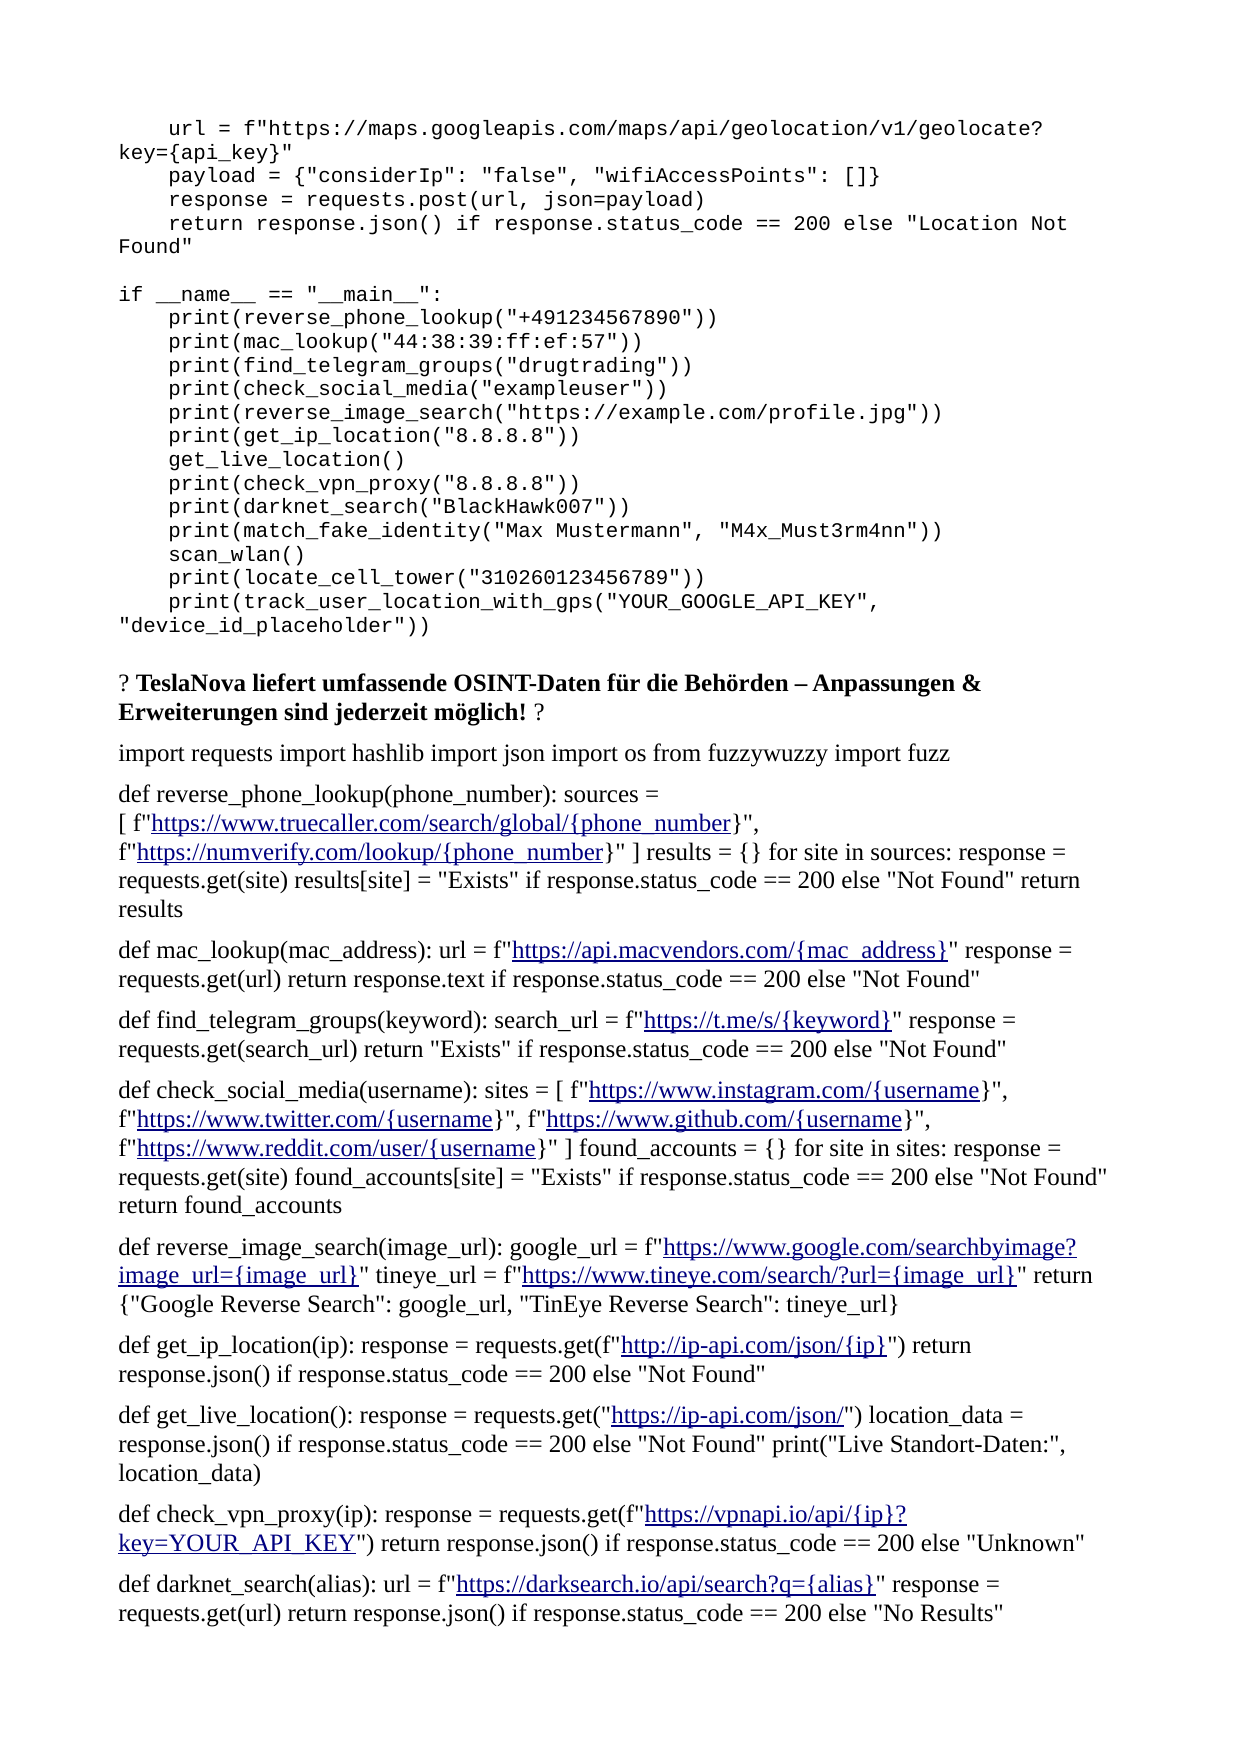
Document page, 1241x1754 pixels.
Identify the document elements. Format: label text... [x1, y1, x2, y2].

text print(reverse_image_search("https://example.com/profile.jpg")) [118, 402, 1122, 426]
text print(darknet_search("BlackHawk007")) [118, 496, 1122, 520]
text def darknet_search(alias): url = f"https://darksearch.io/api/search?q={alias}" response = requests.get(url) return response.json() if response.status_code == 200 else "No Results" [118, 1569, 1122, 1627]
text scan_wlan() [118, 544, 1122, 567]
text def mac_lookup(mac_address): url = f"https://api.macvendors.com/{mac_address}" response = requests.get(url) return response.text if response.status_code == 200 else "Not Found" [118, 935, 1122, 993]
text def reverse_image_search(image_url): google_url = f"https://www.google.com/searchbyimage?image_url={image_url}" tineye_url = f"https://www.tineye.com/search/?url={image_url}" return {"Google Reverse Search": google_url, "TinEye Reverse Search": tineye_url} [118, 1232, 1122, 1318]
text ? TeslaNova liefert umfassende OSINT-Daten für die Behörden – Anpassungen & Erweiterungen sind jederzeit möglich! ? [118, 668, 1122, 725]
text print(check_social_media("exampleuser")) [118, 378, 1122, 402]
text url = f"https://maps.googleapis.com/maps/api/geolocation/v1/geolocate?key={api_key}" [118, 118, 1122, 165]
text payload = {"considerIp": "false", "wifiAccessPoints": []} [118, 165, 1122, 189]
text import requests import hashlib import json import os from fuzzywuzzy import fuzz [118, 738, 1122, 767]
text print(locate_cell_tower("310260123456789")) [118, 567, 1122, 591]
text print(check_vpn_proxy("8.8.8.8")) [118, 473, 1122, 496]
text def check_vpn_proxy(ip): response = requests.get(f"https://vpnapi.io/api/{ip}?key=YOUR_API_KEY") return response.json() if response.status_code == 200 else "Unknown" [118, 1499, 1122, 1557]
text def get_ip_location(ip): response = requests.get(f"http://ip-api.com/json/{ip}") return response.json() if response.status_code == 200 else "Not Found" [118, 1330, 1122, 1388]
text def reverse_phone_lookup(phone_number): sources = [ f"https://www.truecaller.com/search/global/{phone_number}", f"https://numverify.com/lookup/{phone_number}" ] results = {} for site in sources: response = requests.get(site) results[site] = "Exists" if response.status_code == 200 else "Not Found" return results [118, 779, 1122, 923]
text print(track_user_location_with_gps("YOUR_GOOGLE_API_KEY", "device_id_placeholder")) [118, 591, 1122, 638]
text print(reverse_phone_lookup("+491234567890")) [118, 307, 1122, 331]
text return response.json() if response.status_code == 200 else "Location Not Found" [118, 213, 1122, 260]
text print(get_ip_location("8.8.8.8")) [118, 426, 1122, 449]
text response = requests.post(url, json=payload) [118, 189, 1122, 213]
text print(find_telegram_groups("drugtrading")) [118, 354, 1122, 378]
text if __name__ == "__main__": [118, 284, 1122, 307]
text def get_live_location(): response = requests.get("https://ip-api.com/json/") location_data = response.json() if response.status_code == 200 else "Not Found" print("Live Standort-Daten:", location_data) [118, 1400, 1122, 1487]
text print(mac_lookup("44:38:39:ff:ef:57")) [118, 331, 1122, 354]
text def find_telegram_groups(keyword): search_url = f"https://t.me/s/{keyword}" response = requests.get(search_url) return "Exists" if response.status_code == 200 else "Not Found" [118, 1005, 1122, 1063]
text print(match_fake_identity("Max Mustermann", "M4x_Must3rm4nn")) [118, 520, 1122, 544]
text get_live_location() [118, 449, 1122, 473]
text def check_social_media(username): sites = [ f"https://www.instagram.com/{username}", f"https://www.twitter.com/{username}", f"https://www.github.com/{username}", f"https://www.reddit.com/user/{username}" ] found_accounts = {} for site in sites: response = requests.get(site) found_accounts[site] = "Exists" if response.status_code == 200 else "Not Found" return found_accounts [118, 1075, 1122, 1219]
